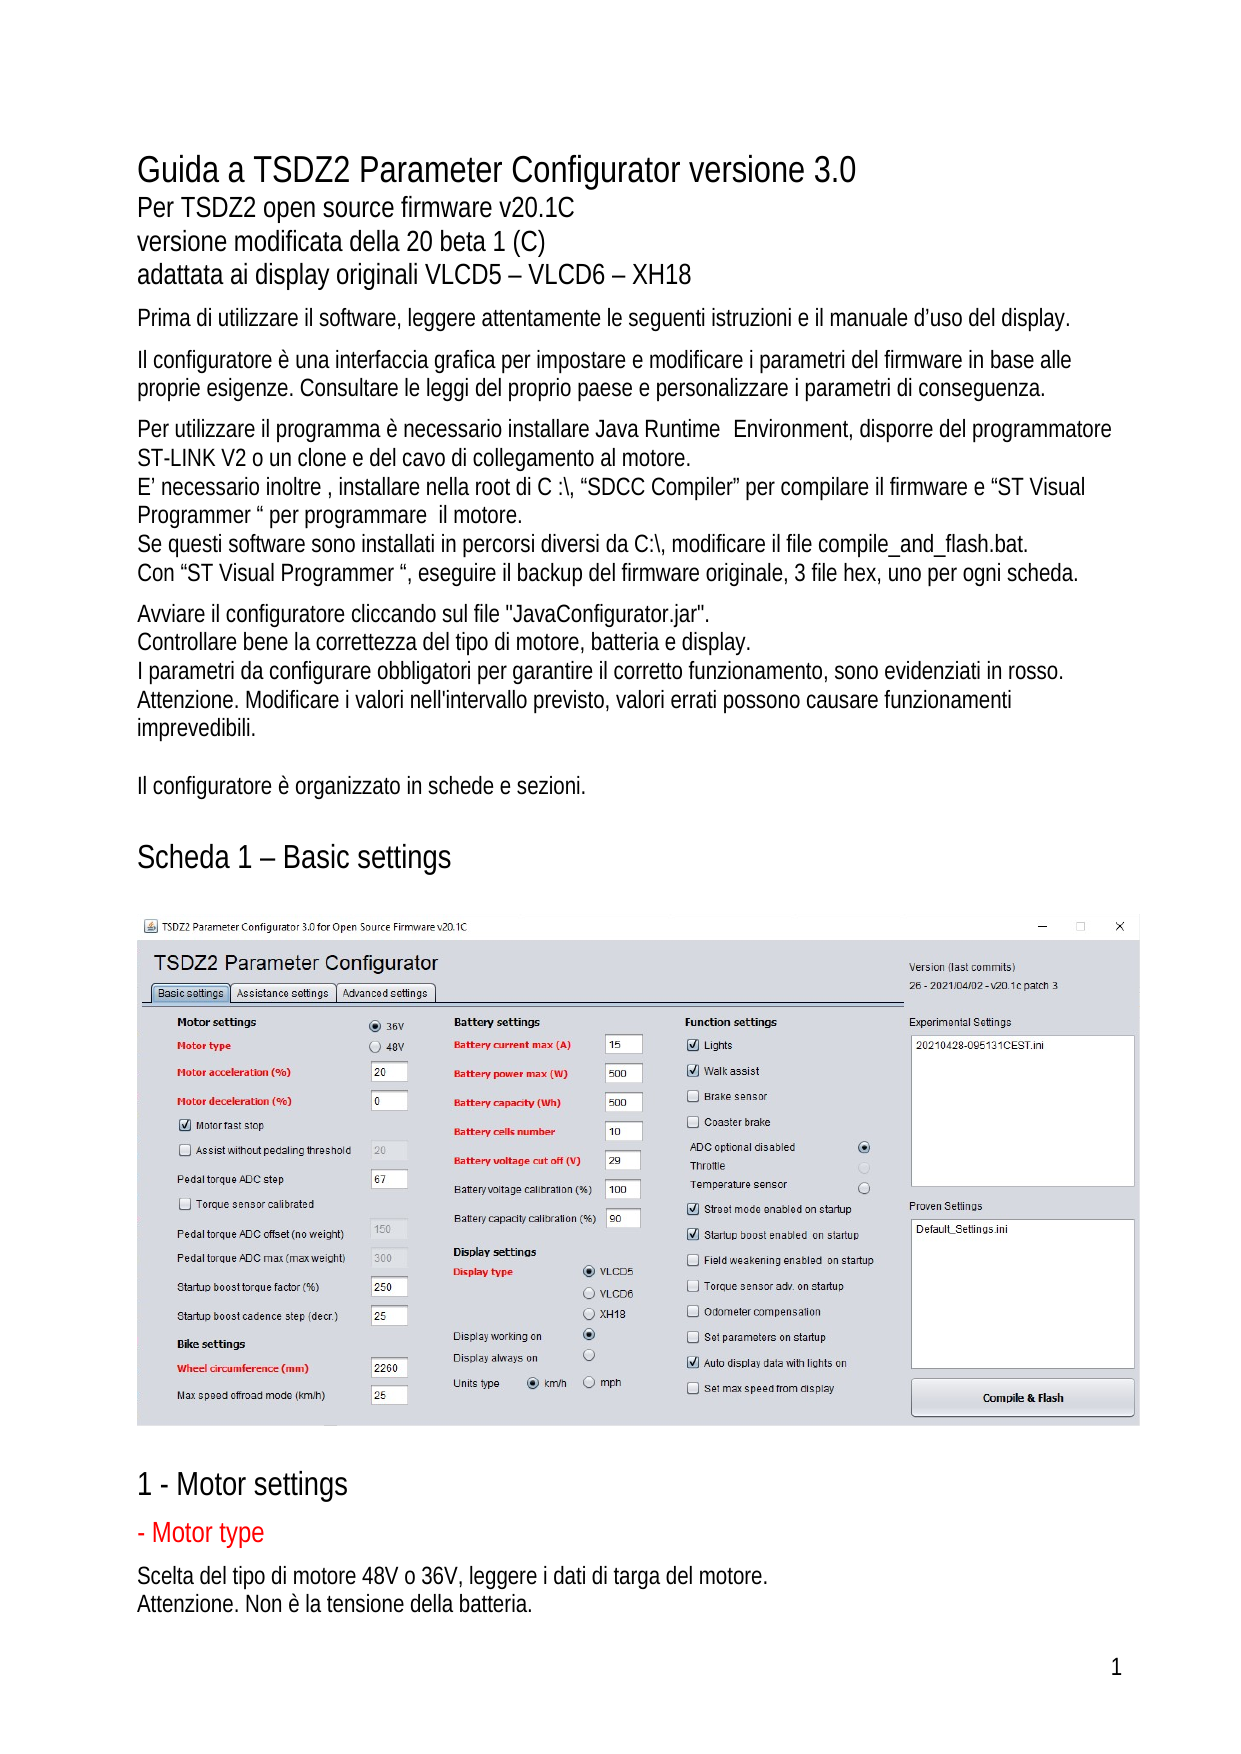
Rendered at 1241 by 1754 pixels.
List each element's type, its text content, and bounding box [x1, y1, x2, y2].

text Per TSDZ2 open source firmware v20.1C [137, 191, 1122, 224]
text Per utilizzare il programma è necessario installare Java Runtime Environment, disporre del programmatore ST-LINK V2 o un clone e del cavo di collegamento al motore. [137, 414, 1122, 472]
text Se questi software sono installati in percorsi diversi da C:\, modificare il file compile_and_flash.bat. [137, 529, 1122, 558]
text Il configuratore è organizzato in schede e sezioni. [137, 771, 1122, 799]
text Prima di utilizzare il software, leggere attentamente le seguenti istruzioni e il manuale d’uso del display. [137, 303, 1122, 332]
text Scheda 1 – Basic settings [137, 837, 1122, 876]
text Scelta del tipo di motore 48V o 36V, leggere i dati di targa del motore. [137, 1561, 1122, 1589]
text Il configuratore è una interfaccia grafica per impostare e modificare i parametri del firmware in base alle proprie esigenze. Consultare le leggi del proprio paese e personalizzare i parametri di conseguenza. [137, 344, 1122, 402]
text Attenzione. Non è la tensione della batteria. [137, 1589, 1122, 1618]
text versione modificata della 20 beta 1 (C) [137, 224, 1122, 257]
picture [137, 914, 1140, 1426]
text I parametri da configurare obbligatori per garantire il corretto funzionamento, sono evidenziati in rosso. [137, 656, 1122, 685]
text E’ necessario inoltre , installare nella root di C :\, “SDCC Compiler” per compilare il firmware e “ST Visual Programmer “ per programmare il motore. [137, 472, 1122, 529]
text Avviare il configuratore cliccando sul file "JavaConfigurator.jar". [137, 599, 1122, 627]
text - Motor type [137, 1515, 1122, 1548]
text Controllare bene la correttezza del tipo di motore, batteria e display. [137, 627, 1122, 656]
text 1 - Motor settings [137, 1464, 1122, 1502]
subtitle Guida a TSDZ2 Parameter Configurator versione 3.0 [137, 148, 1122, 191]
text Attenzione. Modificare i valori nell'intervallo previsto, valori errati possono causare funzionamenti imprevedibili. [137, 685, 1122, 742]
text Con “ST Visual Programmer “, eseguire il backup del firmware originale, 3 file hex, uno per ogni scheda. [137, 558, 1122, 586]
text adattata ai display originali VLCD5 – VLCD6 – XH18 [137, 257, 1122, 291]
